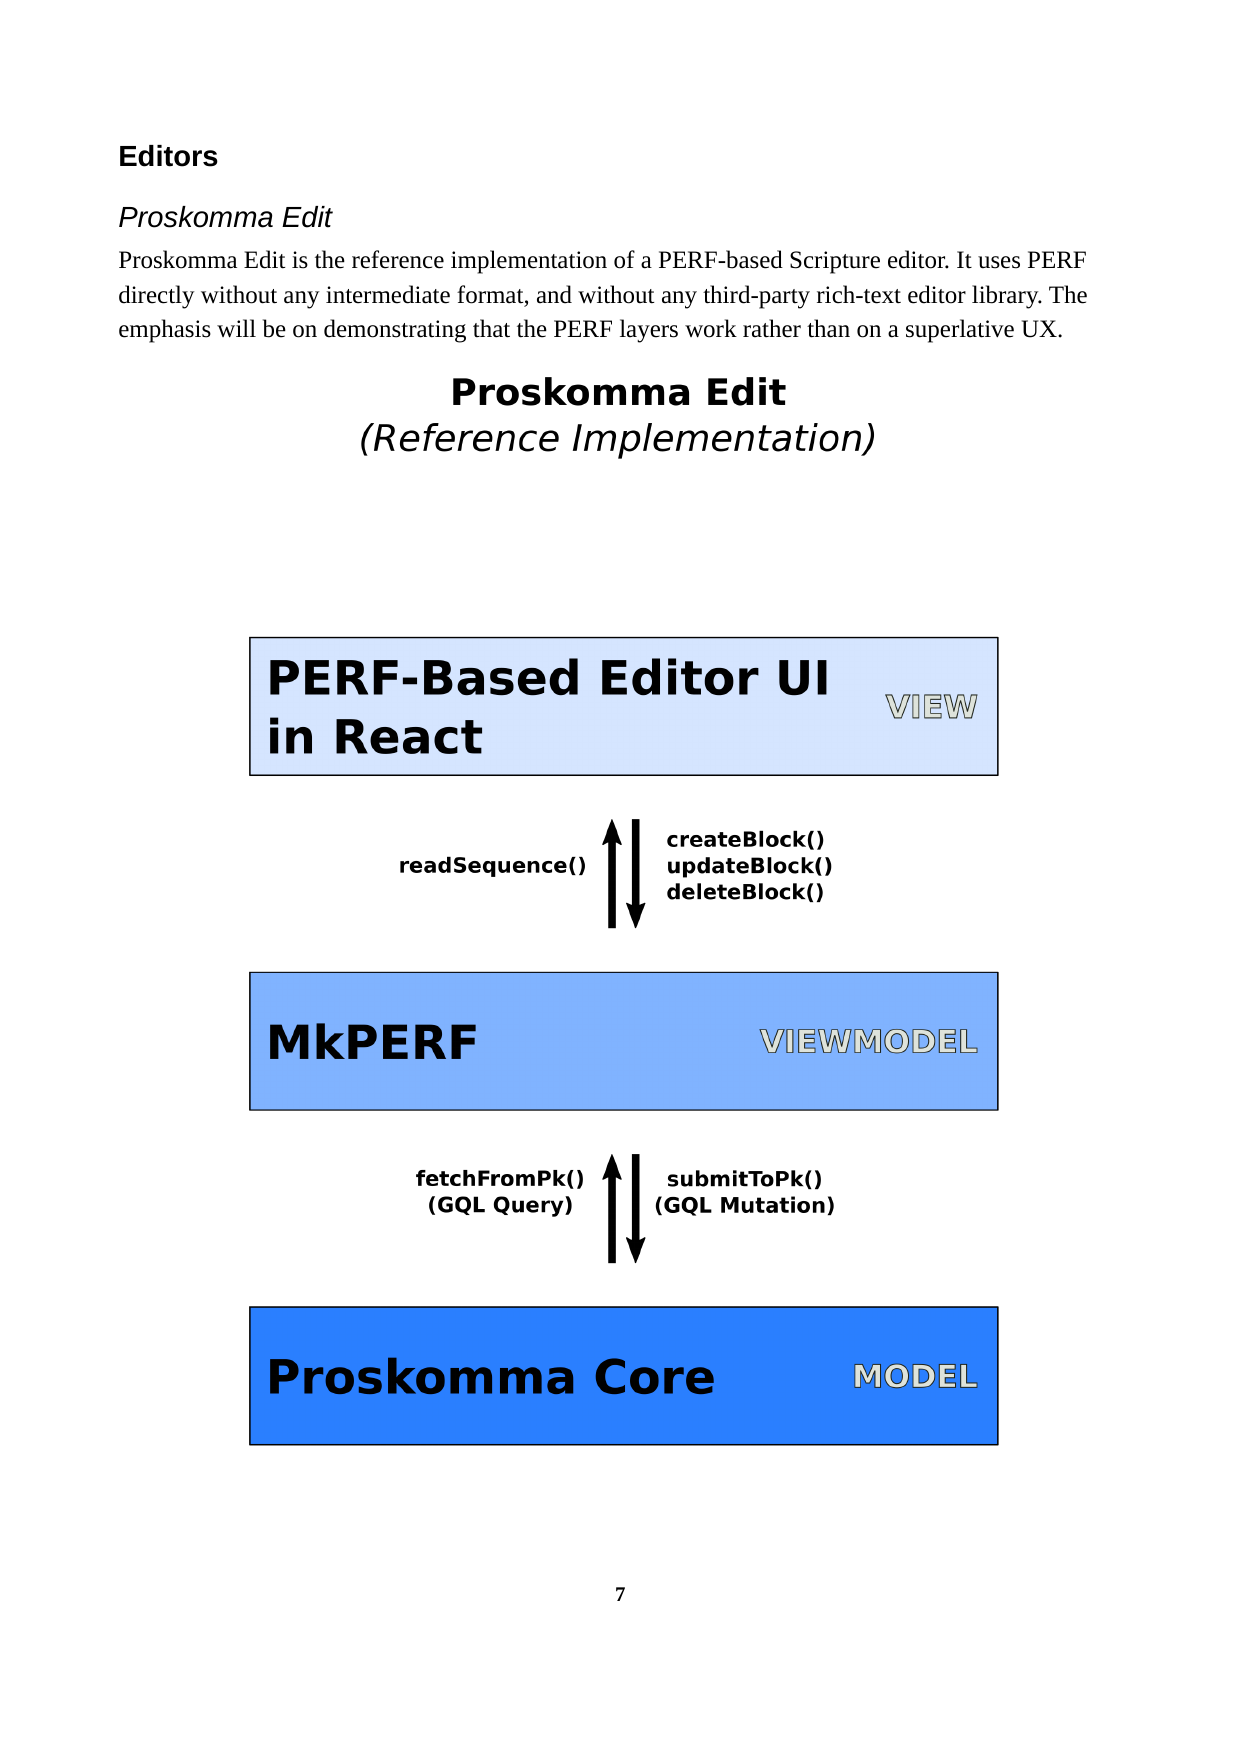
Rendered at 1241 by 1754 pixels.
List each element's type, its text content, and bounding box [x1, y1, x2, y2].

picture [230, 363, 1010, 1467]
text Proskomma Edit is the reference implementation of a PERF-based Scripture editor. It uses PERF directly without any intermediate format, and without any third-party rich-text editor library. The emphasis will be on demonstrating that the PERF layers work rather than on a superlative UX. [118, 246, 1122, 343]
subtitle Proskomma Edit [118, 199, 1122, 233]
subtitle Editors [118, 139, 1122, 172]
